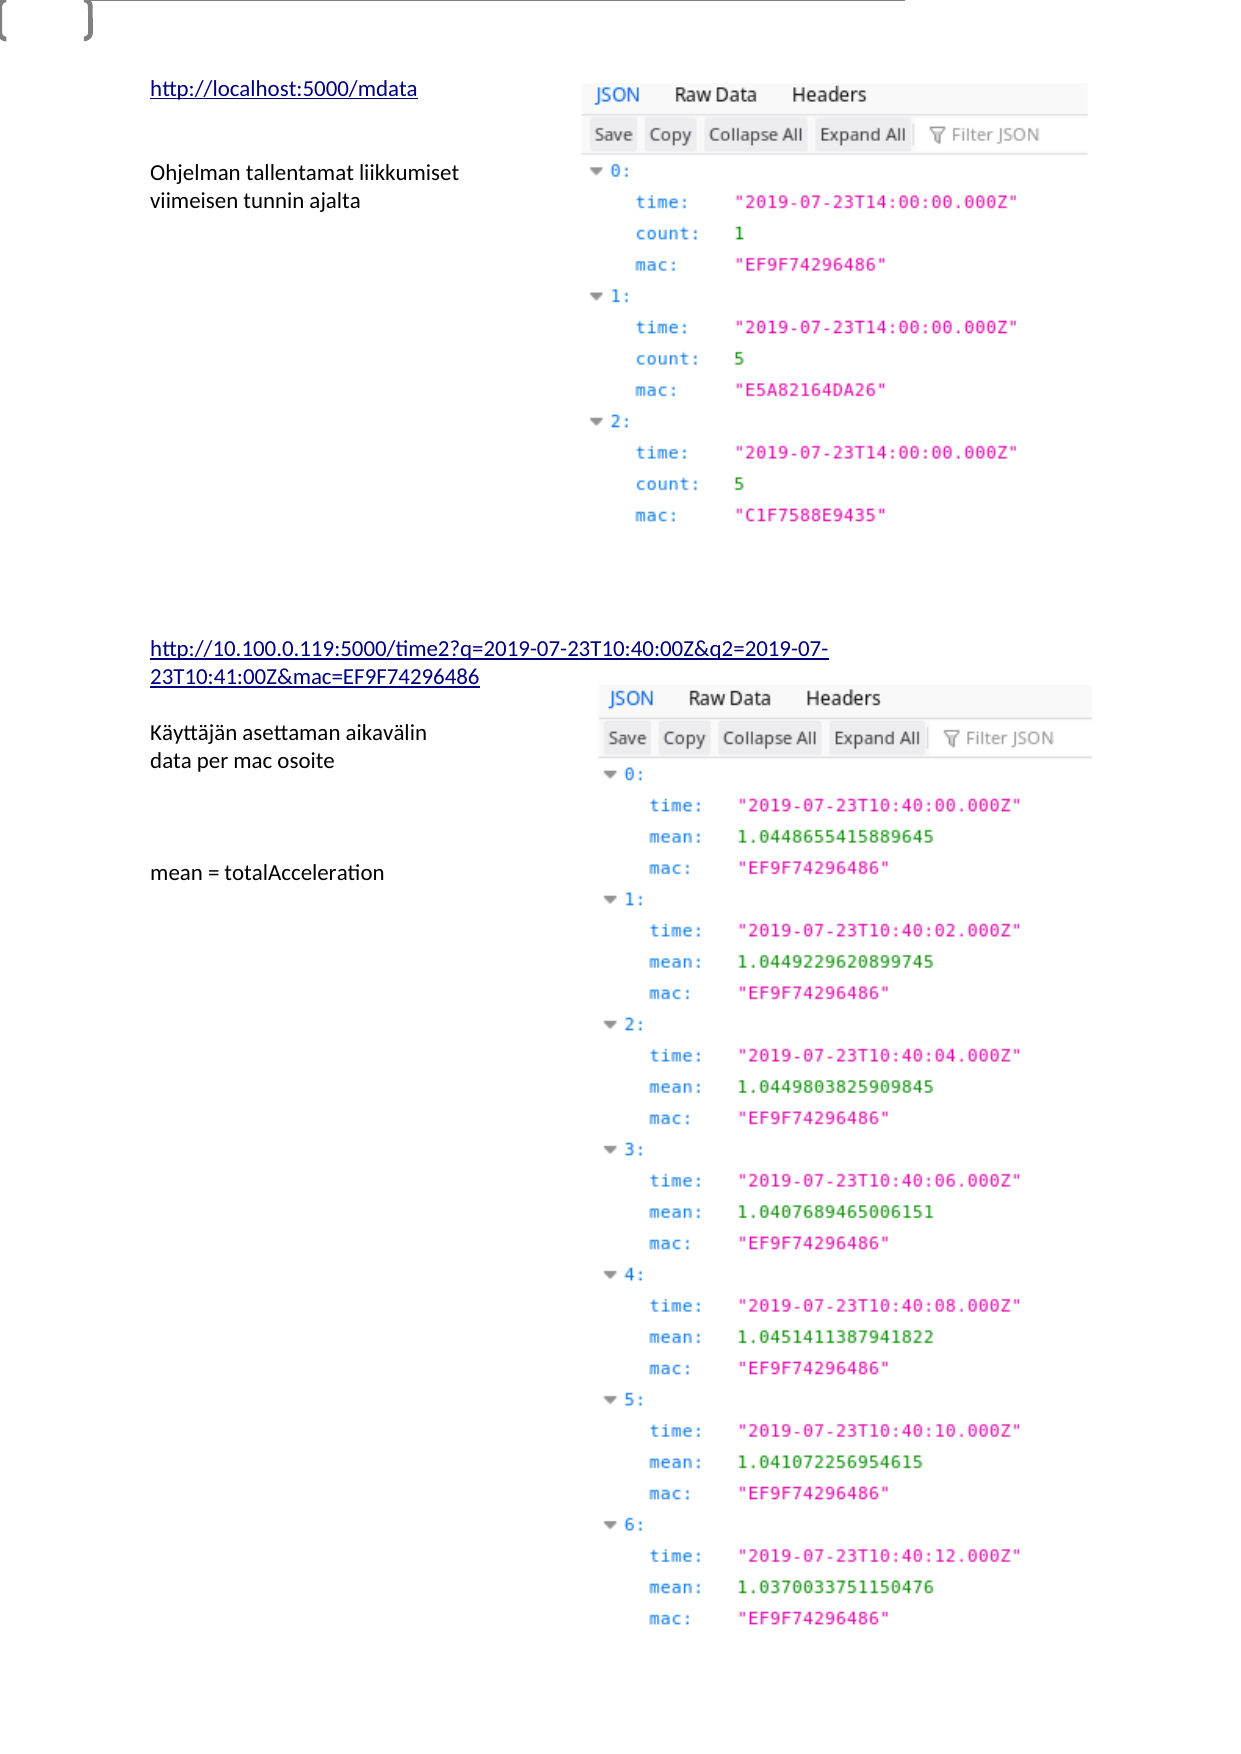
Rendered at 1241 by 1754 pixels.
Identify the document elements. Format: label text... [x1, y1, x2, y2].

text http://localhost:5000/mdata [150, 74, 1090, 102]
text Ohjelman tallentamat liikkumiset [150, 158, 581, 186]
text mean = totalAcceleration [150, 858, 598, 886]
text data per mac osoite [150, 746, 598, 774]
text viimeisen tunnin ajalta [150, 186, 581, 214]
text http://10.100.0.119:5000/time2?q=2019-07-23T10:40:00Z&q2=2019-07-23T10:41:00Z&mac=EF9F74296486 [150, 634, 1090, 690]
text Käyttäjän asettaman aikavälin [150, 718, 598, 746]
